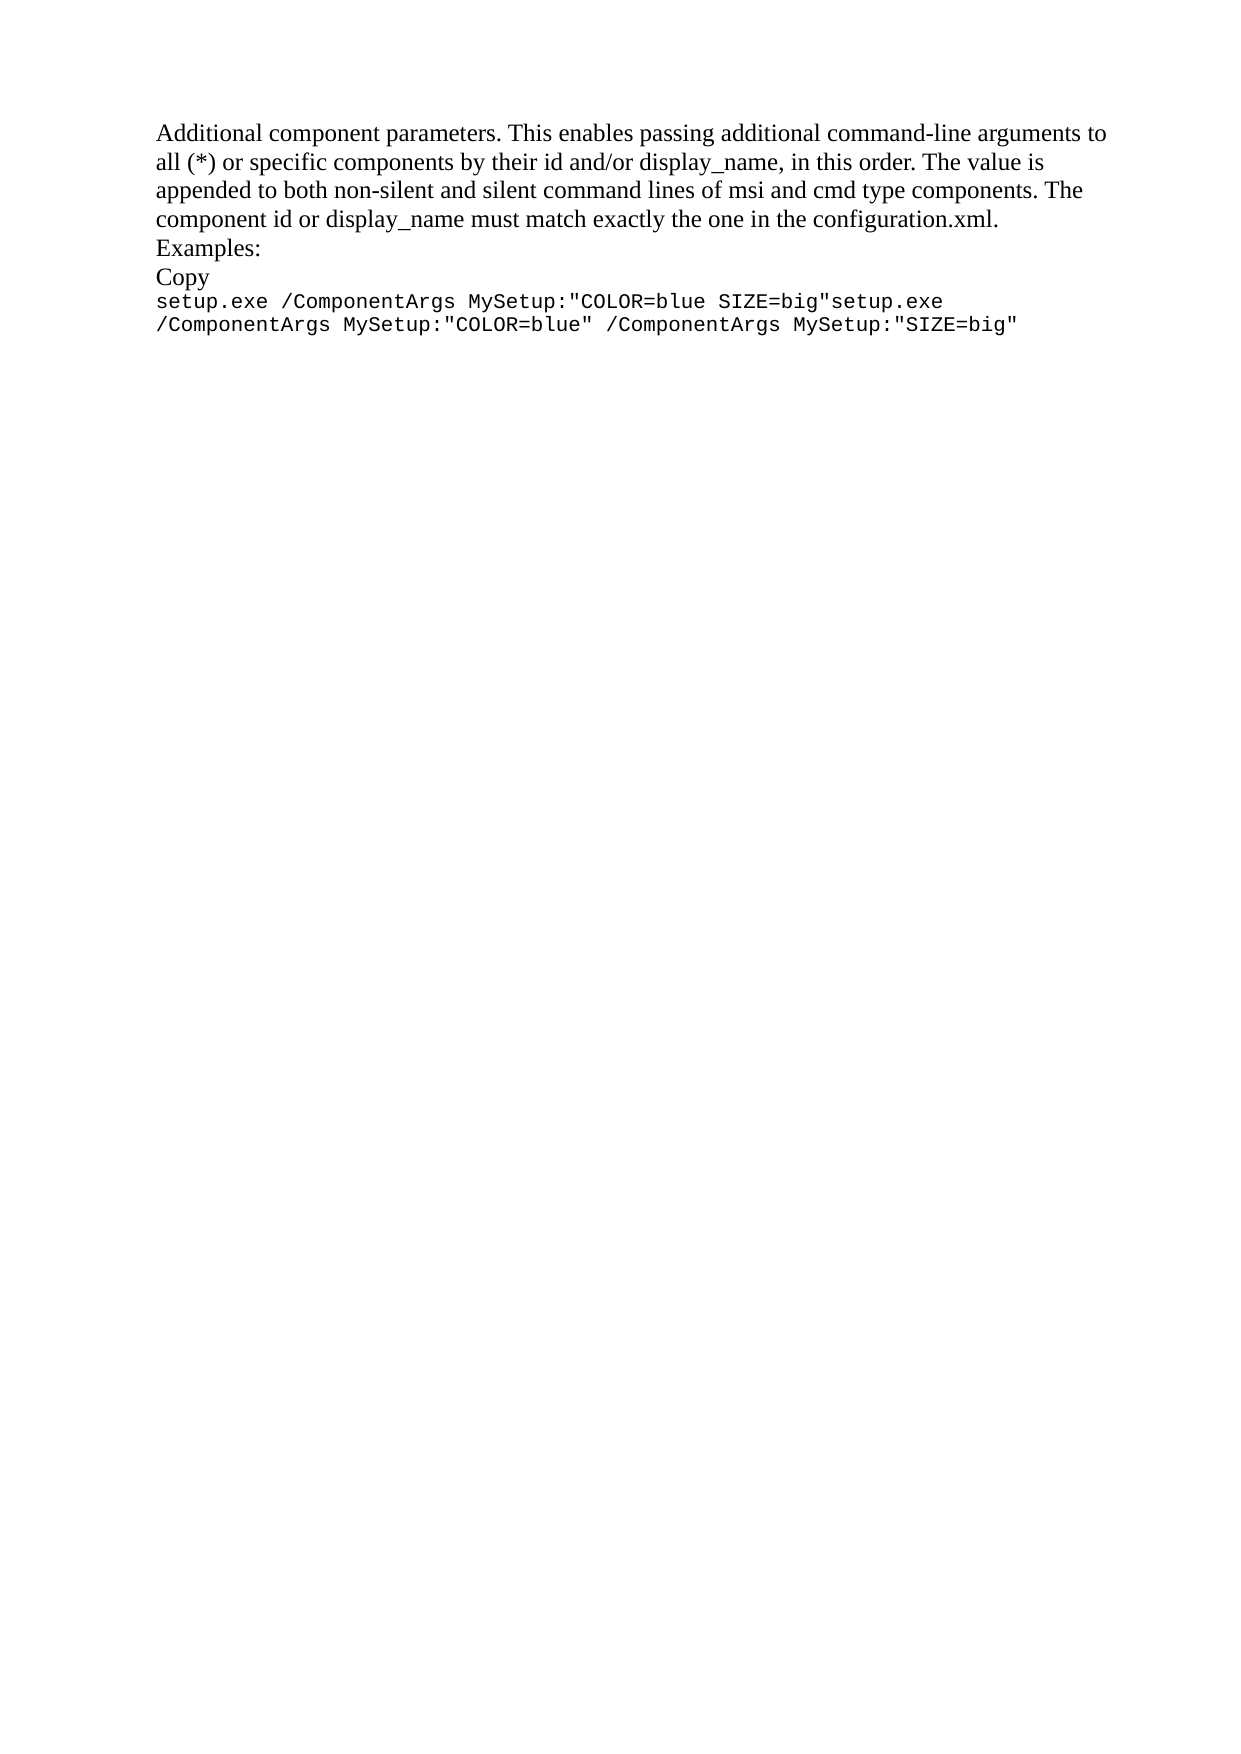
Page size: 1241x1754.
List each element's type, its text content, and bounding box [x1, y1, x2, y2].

list Copy [156, 262, 1122, 291]
list Examples: [156, 233, 1122, 262]
list Additional component parameters. This enables passing additional command-line arguments to all (*) or specific components by their id and/or display_name, in this order. The value is appended to both non-silent and silent command lines of msi and cmd type components. The component id or display_name must match exactly the one in the configuration.xml. [156, 118, 1122, 233]
text setup.exe /ComponentArgs MySetup:"COLOR=blue SIZE=big"setup.exe /ComponentArgs MySetup:"COLOR=blue" /ComponentArgs MySetup:"SIZE=big" [156, 291, 1122, 338]
